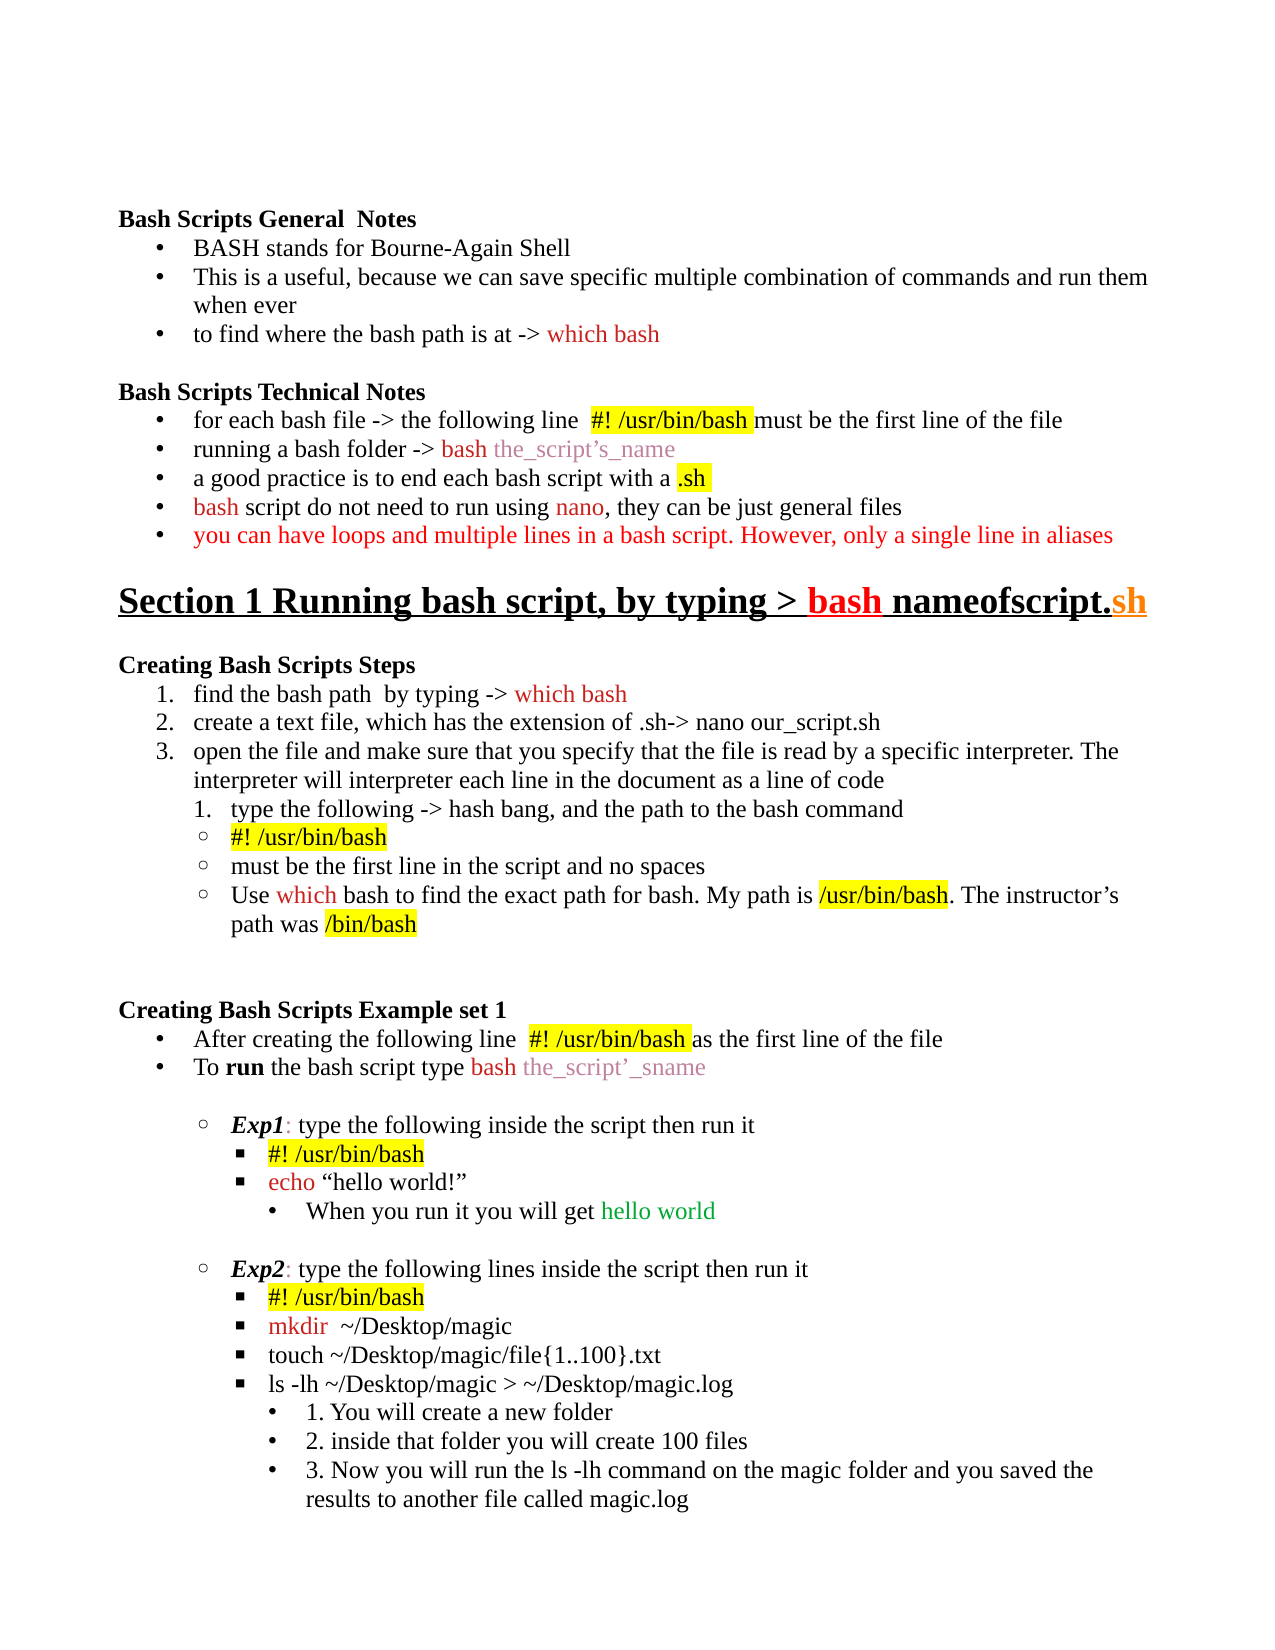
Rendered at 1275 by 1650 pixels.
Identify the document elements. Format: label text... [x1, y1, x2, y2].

list After creating the following line #! /usr/bin/bash as the first line of the file [156, 1024, 1157, 1052]
list to find where the bash path is at -> which bash [156, 319, 1157, 348]
list #! /usr/bin/bash [193, 822, 1157, 851]
text Bash Scripts Technical Notes [118, 377, 1157, 406]
list bash script do not need to run using nano, they can be just general files [156, 492, 1157, 521]
list Exp2: type the following lines inside the script then run it [193, 1254, 1157, 1282]
text Section 1 Running bash script, by typing > bash nameofscript.sh [118, 578, 1157, 621]
list #! /usr/bin/bash [231, 1282, 1157, 1311]
list touch ~/Desktop/magic/file{1..100}.txt [231, 1340, 1157, 1369]
list must be the first line in the script and no spaces [193, 851, 1157, 880]
list type the following -> hash bang, and the path to the bash command [193, 794, 1157, 822]
list #! /usr/bin/bash [231, 1139, 1157, 1167]
list When you run it you will get hello world [268, 1196, 1157, 1225]
list ls -lh ~/Desktop/magic > ~/Desktop/magic.log [231, 1369, 1157, 1397]
text Creating Bash Scripts Example set 1 [118, 995, 1157, 1024]
list To run the bash script type bash the_script’_sname [156, 1052, 1157, 1081]
list 3. Now you will run the ls -lh command on the magic folder and you saved the results to another file called magic.log [268, 1455, 1157, 1512]
list BASH stands for Bourne-Again Shell [156, 233, 1157, 262]
list Exp1: type the following inside the script then run it [193, 1110, 1157, 1139]
list create a text file, which has the extension of .sh-> nano our_script.sh [156, 707, 1157, 736]
list 2. inside that folder you will create 100 files [268, 1426, 1157, 1455]
text Bash Scripts General Notes [118, 204, 1157, 233]
list you can have loops and multiple lines in a bash script. However, only a single line in aliases [156, 521, 1157, 549]
list mkdir ~/Desktop/magic [231, 1311, 1157, 1340]
list a good practice is to end each bash script with a .sh [156, 463, 1157, 492]
list Use which bash to find the exact path for bash. My path is /usr/bin/bash. The instructor’s path was /bin/bash [193, 880, 1157, 937]
list This is a useful, because we can save specific multiple combination of commands and run them when ever [156, 262, 1157, 319]
list running a bash folder -> bash the_script’s_name [156, 434, 1157, 463]
list find the bash path by typing -> which bash [156, 679, 1157, 707]
list for each bash file -> the following line #! /usr/bin/bash must be the first line of the file [156, 406, 1157, 434]
list open the file and make sure that you specify that the file is read by a specific interpreter. The interpreter will interpreter each line in the document as a line of code [156, 736, 1157, 794]
text Creating Bash Scripts Steps [118, 650, 1157, 679]
list 1. You will create a new folder [268, 1397, 1157, 1426]
list echo “hello world!” [231, 1167, 1157, 1196]
